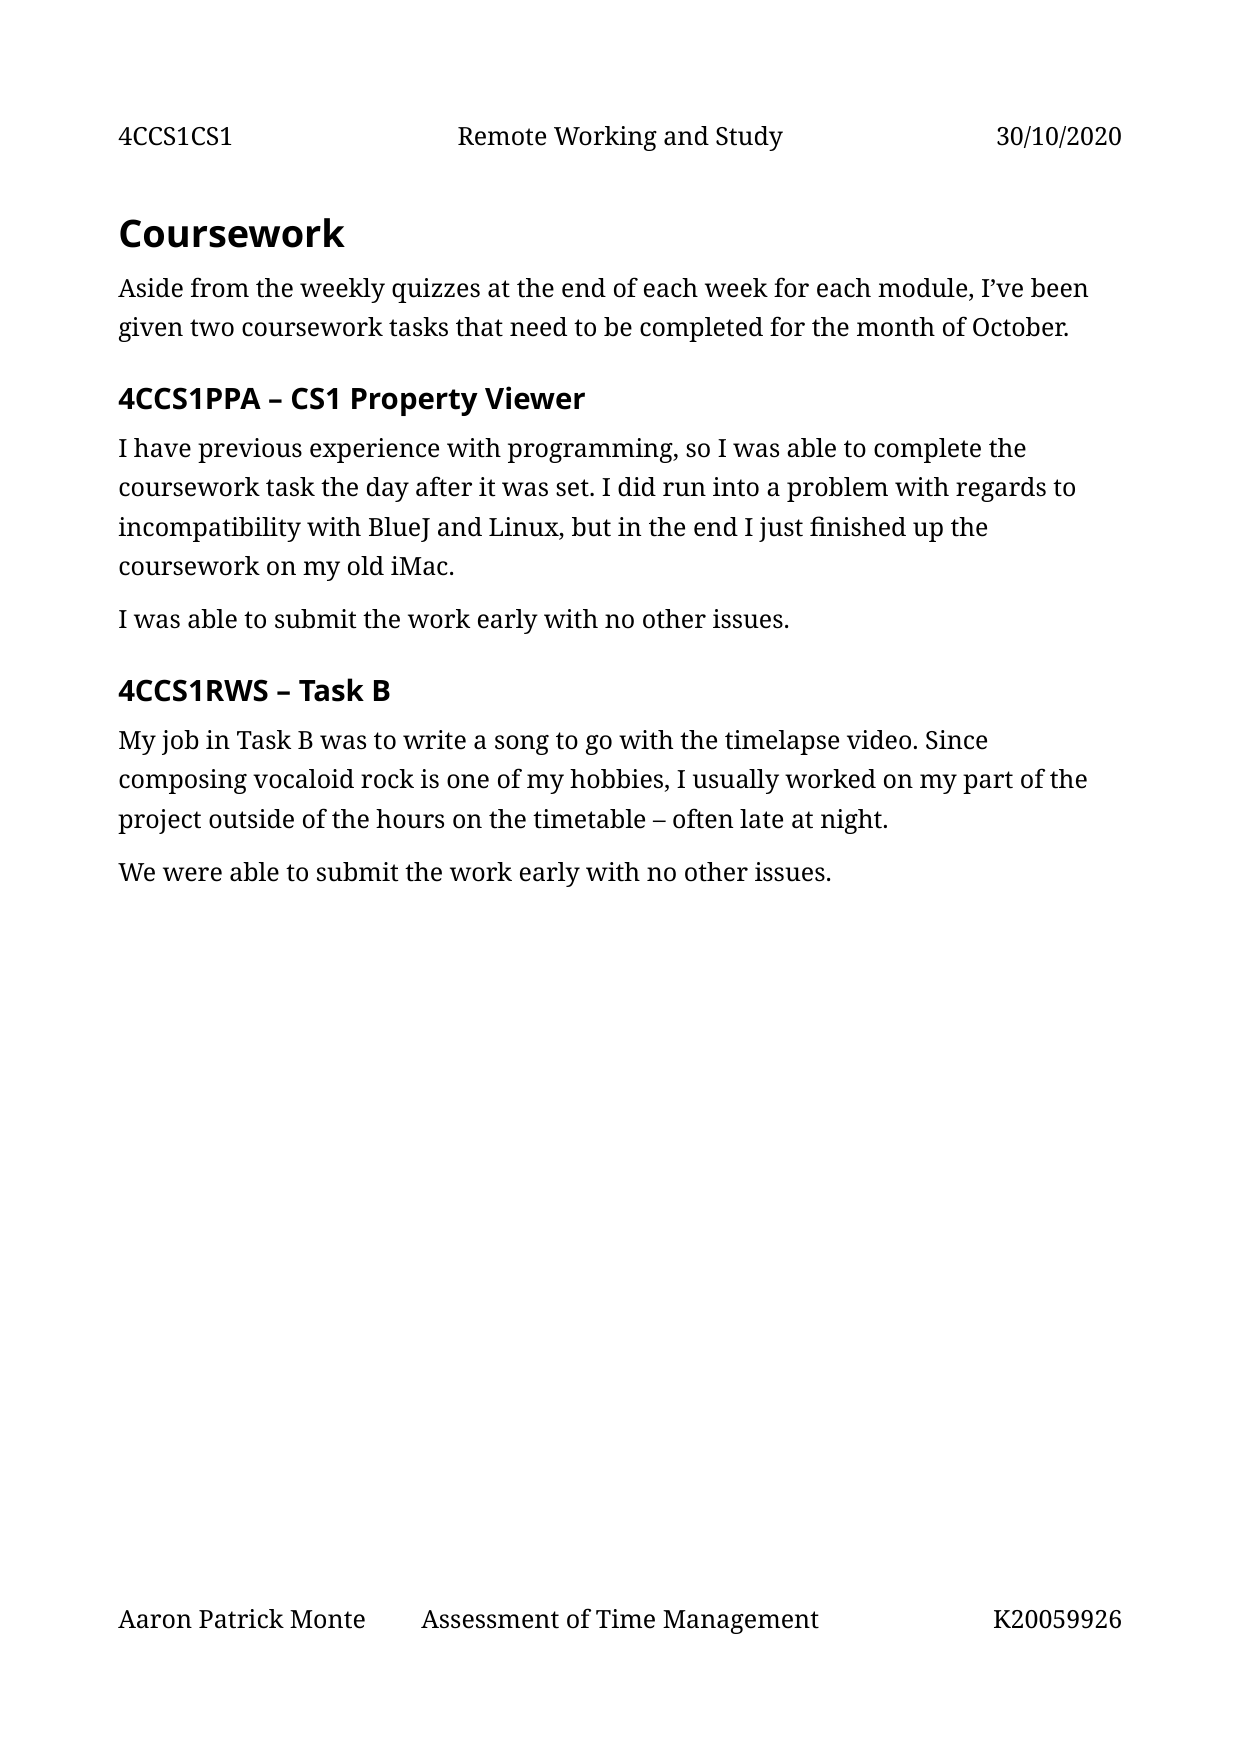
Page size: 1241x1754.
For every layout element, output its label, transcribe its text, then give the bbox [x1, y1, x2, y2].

subtitle 4CCS1RWS – Task B [118, 670, 1122, 710]
text We were able to submit the work early with no other issues. [118, 855, 1122, 889]
text Aside from the weekly quizzes at the end of each week for each module, I’ve been given two coursework tasks that need to be completed for the month of October. [118, 271, 1122, 344]
subtitle Coursework [118, 207, 1122, 258]
text I was able to submit the work early with no other issues. [118, 602, 1122, 636]
subtitle 4CCS1PPA – CS1 Property Viewer [118, 378, 1122, 418]
text I have previous experience with programming, so I was able to complete the coursework task the day after it was set. I did run into a problem with regards to incompatibility with BlueJ and Linux, but in the end I just finished up the coursework on my old iMac. [118, 431, 1122, 582]
text My job in Task B was to write a song to go with the timelapse video. Since composing vocaloid rock is one of my hobbies, I usually worked on my part of the project outside of the hours on the timetable – often late at night. [118, 723, 1122, 835]
